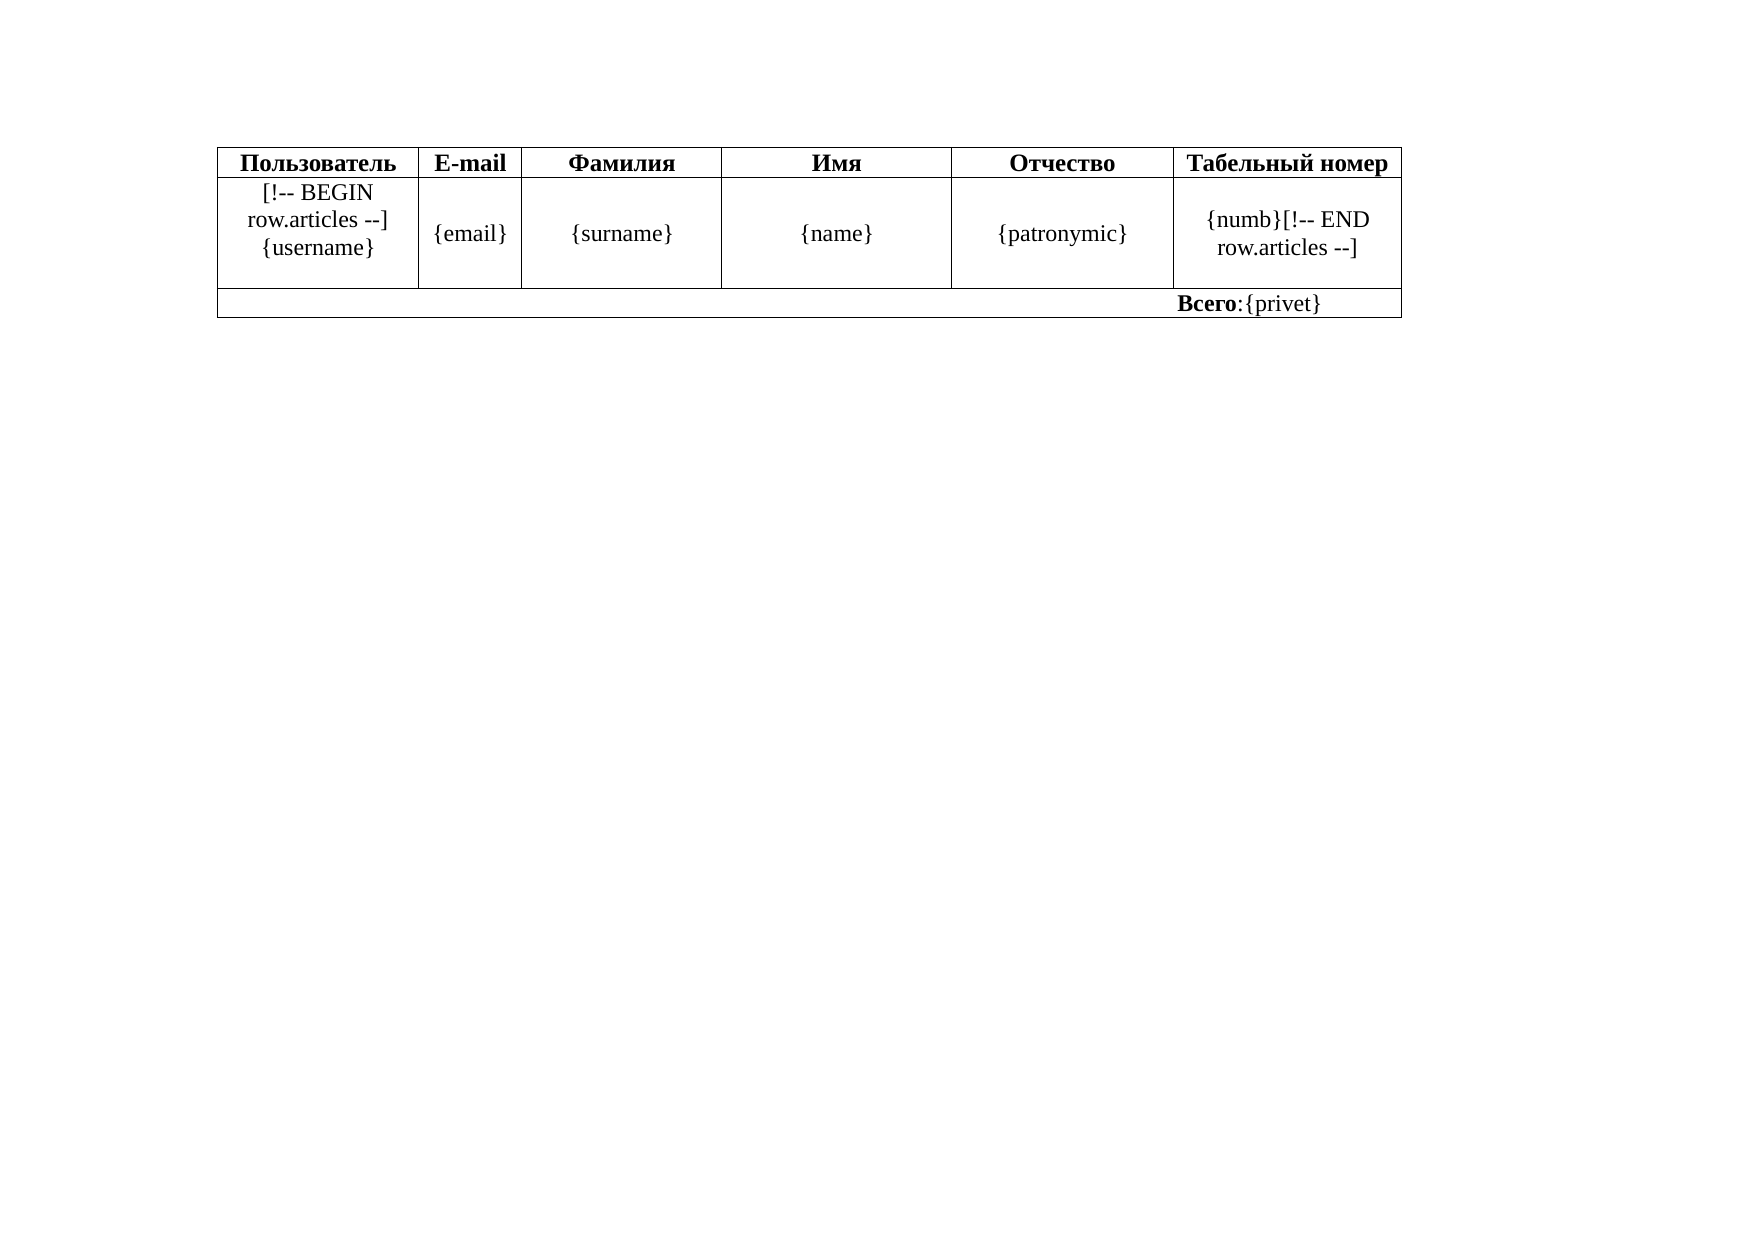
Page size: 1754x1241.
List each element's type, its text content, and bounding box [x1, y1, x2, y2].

table_header Табельный номер [1174, 148, 1401, 177]
table_cell {surname} [522, 178, 721, 288]
table_cell Всего:{privet} [218, 289, 1401, 317]
table_header Имя [722, 148, 951, 177]
table_header E-mail [419, 148, 521, 177]
table_cell {patronymic} [952, 178, 1173, 288]
table_header Фамилия [522, 148, 721, 177]
table_cell {numb}[!-- END row.articles --] [1174, 178, 1401, 288]
table_cell [!-- BEGIN row.articles --]{username} [218, 178, 418, 288]
table_cell {email} [419, 178, 521, 288]
table_cell {name} [722, 178, 951, 288]
table_header Отчество [952, 148, 1173, 177]
table_header Пользователь [218, 148, 418, 177]
